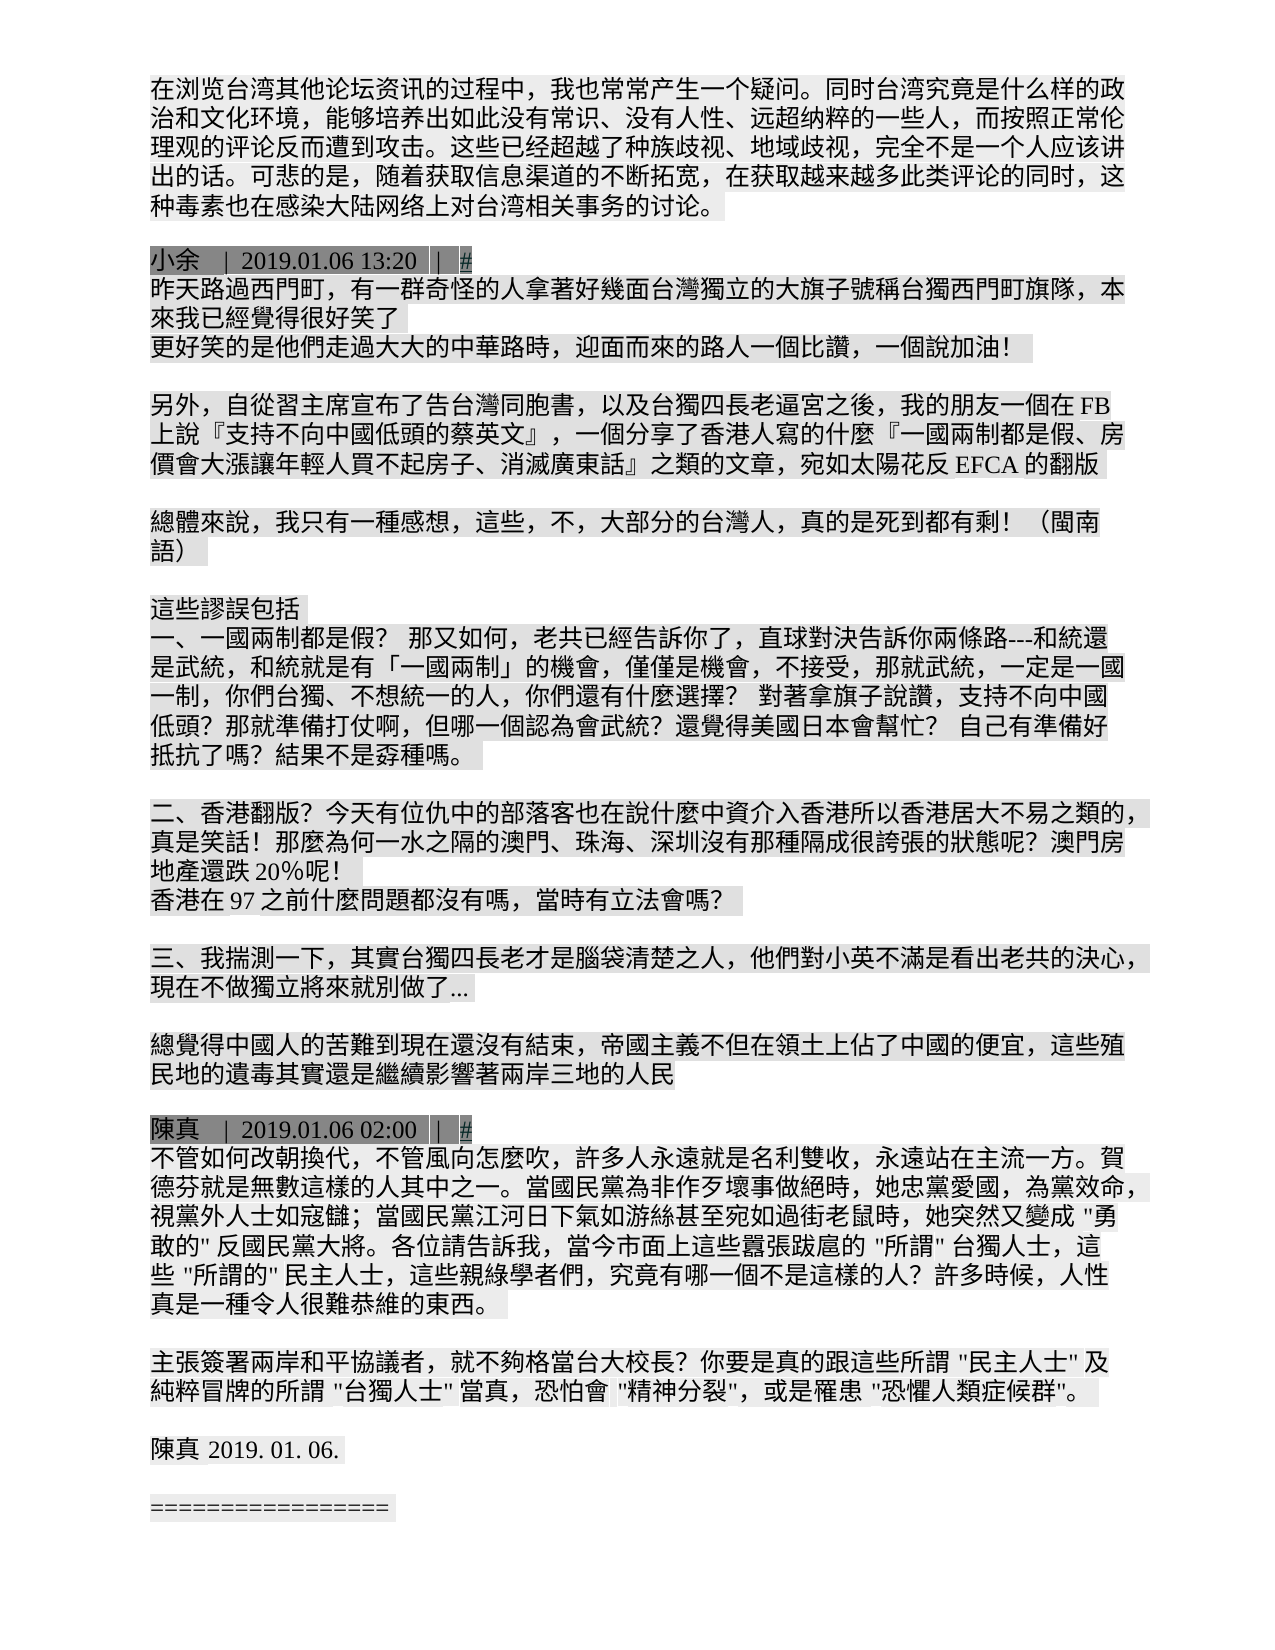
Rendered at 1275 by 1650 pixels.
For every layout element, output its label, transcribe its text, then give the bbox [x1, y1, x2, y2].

text 小余 | 2019.01.06 13:20 | # [150, 246, 1125, 275]
text 陳真 | 2019.01.06 02:00 | # [150, 1115, 1125, 1144]
text 不管如何改朝換代，不管風向怎麼吹，許多人永遠就是名利雙收，永遠站在主流一方。賀德芬就是無數這樣的人其中之一。當國民黨為非作歹壞事做絕時，她忠黨愛國，為黨效命，視黨外人士如寇讎；當國民黨江河日下氣如游絲甚至宛如過街老鼠時，她突然又變成 "勇敢的" 反國民黨大將。各位請告訴我，當今市面上這些囂張跋扈的 "所謂" 台獨人士，這些 "所謂的" 民主人士，這些親綠學者們，究竟有哪一個不是這樣的人？許多時候，人性真是一種令人很難恭維的東西。 主張簽署兩岸和平協議者，就不夠格當台大校長？你要是真的跟這些所謂 "民主人士" 及純粹冒牌的所謂 "台獨人士" 當真，恐怕會 "精神分裂"，或是罹患 "恐懼人類症候群"。 陳真 2019. 01. 06. ================= 台大校友傅鐘前「堵管」賀德芬：救台灣必須先救台大，立即撤銷管中閔任命！ 風傳媒 朱冠諭 2019年1月5日 台大法律系名譽教授賀德芬5日在臉書貼文呼籲蔡英文總統，如果她不承認「九二共識」是真心話，就請立即撤銷管中閔的任命，因為管中閔就是挺洪秀柱簽「兩岸和平協議」的大將，讓管中閔上任形同出賣台大、附和習近平。 [150, 1144, 1125, 1551]
text 在浏览台湾其他论坛资讯的过程中，我也常常产生一个疑问。同时台湾究竟是什么样的政治和文化环境，能够培养出如此没有常识、没有人性、远超纳粹的一些人，而按照正常伦理观的评论反而遭到攻击。这些已经超越了种族歧视、地域歧视，完全不是一个人应该讲出的话。可悲的是，随着获取信息渠道的不断拓宽，在获取越来越多此类评论的同时，这种毒素也在感染大陆网络上对台湾相关事务的讨论。 [150, 75, 1125, 221]
text 昨天路過西門町，有一群奇怪的人拿著好幾面台灣獨立的大旗子號稱台獨西門町旗隊，本來我已經覺得很好笑了 更好笑的是他們走過大大的中華路時，迎面而來的路人一個比讚，一個說加油！ 另外，自從習主席宣布了告台灣同胞書，以及台獨四長老逼宮之後，我的朋友一個在FB上說『支持不向中國低頭的蔡英文』，一個分享了香港人寫的什麼『一國兩制都是假、房價會大漲讓年輕人買不起房子、消滅廣東話』之類的文章，宛如太陽花反EFCA的翻版 總體來說，我只有一種感想，這些，不，大部分的台灣人，真的是死到都有剩！（閩南語） 這些謬誤包括 一、一國兩制都是假？ 那又如何，老共已經告訴你了，直球對決告訴你兩條路---和統還是武統，和統就是有「一國兩制」的機會，僅僅是機會，不接受，那就武統，一定是一國一制，你們台獨、不想統一的人，你們還有什麼選擇？ 對著拿旗子說讚，支持不向中國低頭？那就準備打仗啊，但哪一個認為會武統？還覺得美國日本會幫忙？ 自己有準備好抵抗了嗎？結果不是孬種嗎。 二、香港翻版？今天有位仇中的部落客也在說什麼中資介入香港所以香港居大不易之類的，真是笑話！那麼為何一水之隔的澳門、珠海、深圳沒有那種隔成很誇張的狀態呢？澳門房地產還跌20％呢！ 香港在97之前什麼問題都沒有嗎，當時有立法會嗎？ 三、我揣測一下，其實台獨四長老才是腦袋清楚之人，他們對小英不滿是看出老共的決心，現在不做獨立將來就別做了... 總覺得中國人的苦難到現在還沒有結束，帝國主義不但在領土上佔了中國的便宜，這些殖民地的遺毒其實還是繼續影響著兩岸三地的人民 [150, 275, 1125, 1090]
